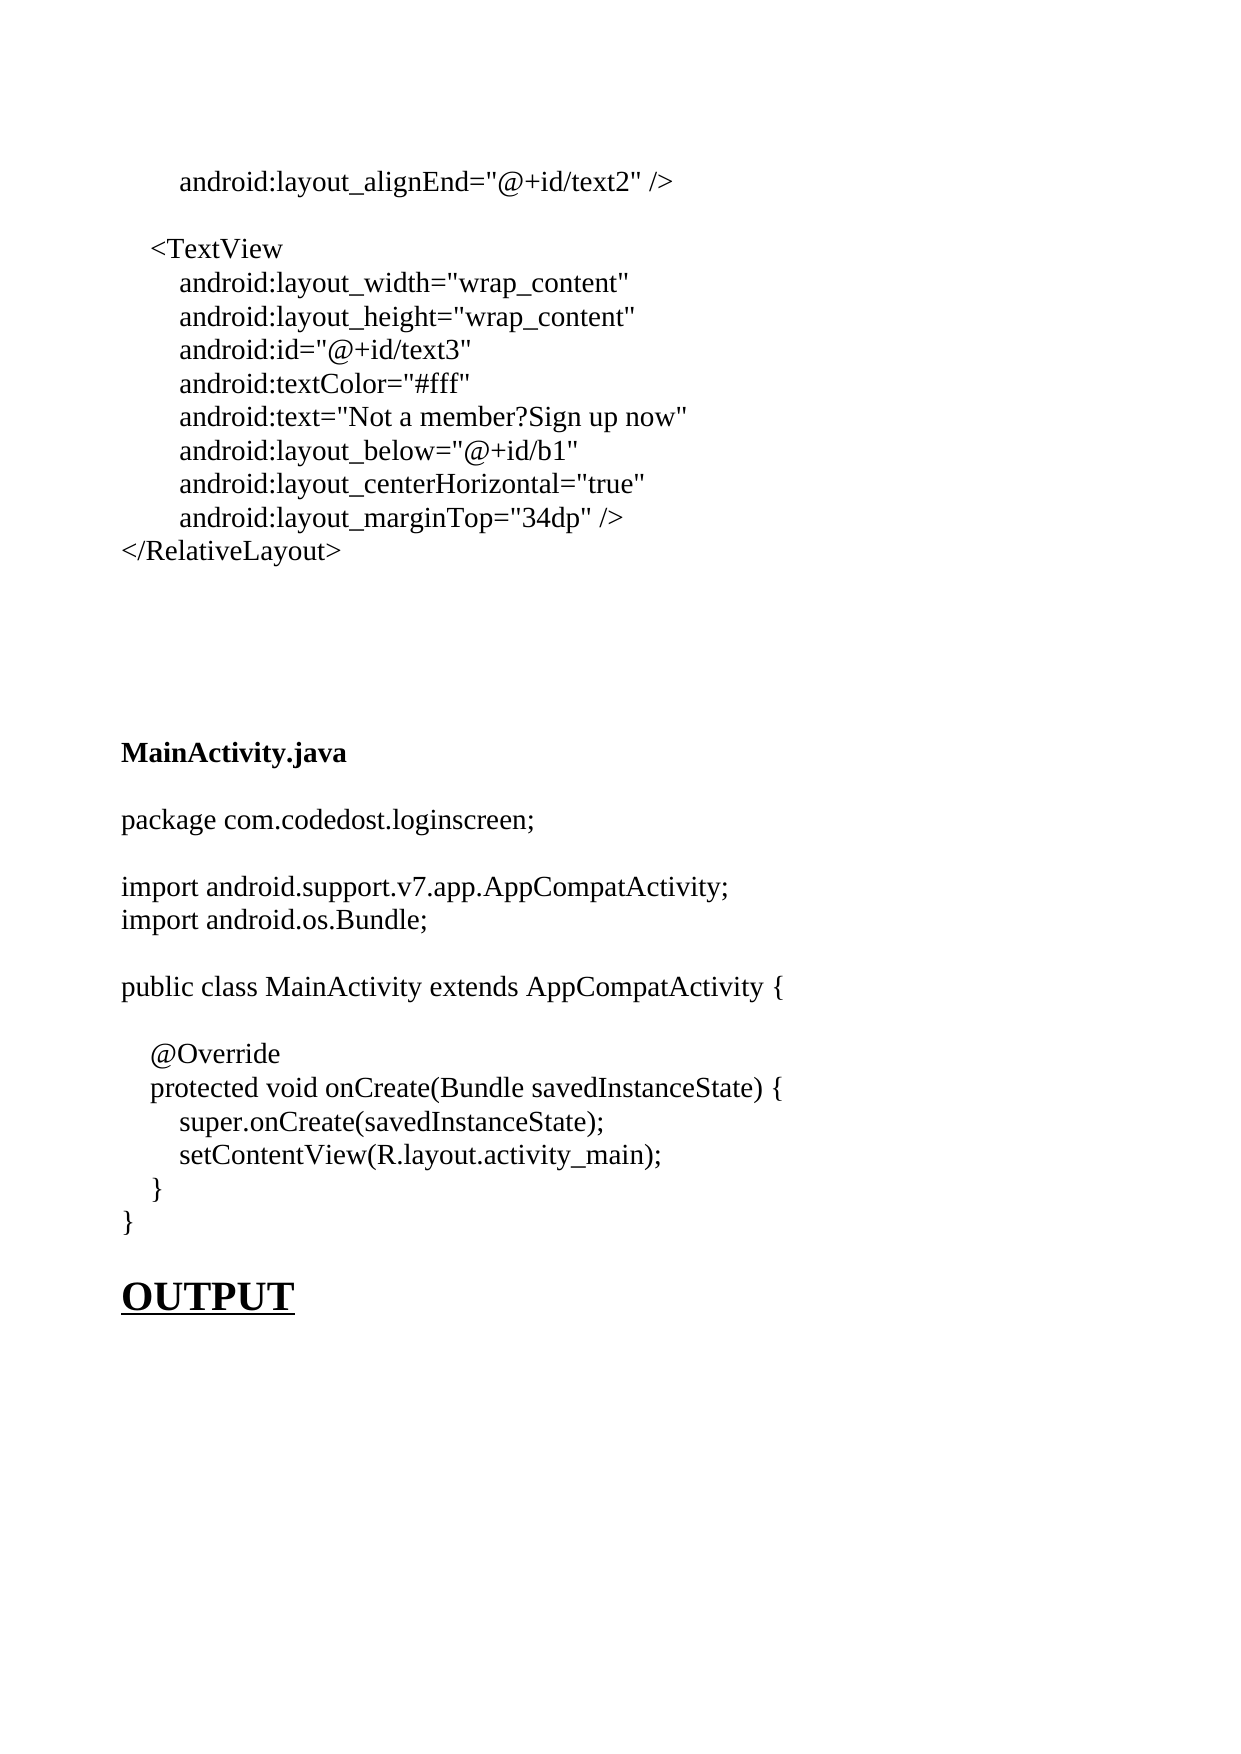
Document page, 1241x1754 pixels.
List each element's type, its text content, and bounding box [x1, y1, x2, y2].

text android:layout_below="@+id/b1" [121, 433, 1109, 466]
text </RelativeLayout> [121, 533, 1109, 567]
text setContentView(R.layout.activity_main); [121, 1137, 1109, 1171]
text public class MainActivity extends AppCompatActivity { [121, 969, 1109, 1003]
text android:textColor="#fff" [121, 366, 1109, 399]
text android:layout_width="wrap_content" [121, 265, 1109, 299]
text } [121, 1204, 1109, 1238]
text android:layout_marginTop="34dp" /> [121, 500, 1109, 533]
text android:layout_height="wrap_content" [121, 299, 1109, 332]
text protected void onCreate(Bundle savedInstanceState) { [121, 1070, 1109, 1104]
text OUTPUT [121, 1271, 1109, 1319]
text } [121, 1171, 1109, 1204]
text super.onCreate(savedInstanceState); [121, 1104, 1109, 1137]
text android:layout_centerHorizontal="true" [121, 466, 1109, 500]
text @Override [121, 1037, 1109, 1070]
text android:id="@+id/text3" [121, 332, 1109, 366]
text android:layout_alignEnd="@+id/text2" /> [121, 164, 1109, 198]
text MainActivity.java [121, 735, 1109, 768]
text import android.os.Bundle; [121, 902, 1109, 936]
text import android.support.v7.app.AppCompatActivity; [121, 869, 1109, 902]
text android:text="Not a member?Sign up now" [121, 399, 1109, 433]
text package com.codedost.loginscreen; [121, 802, 1109, 835]
text <TextView [121, 232, 1109, 265]
